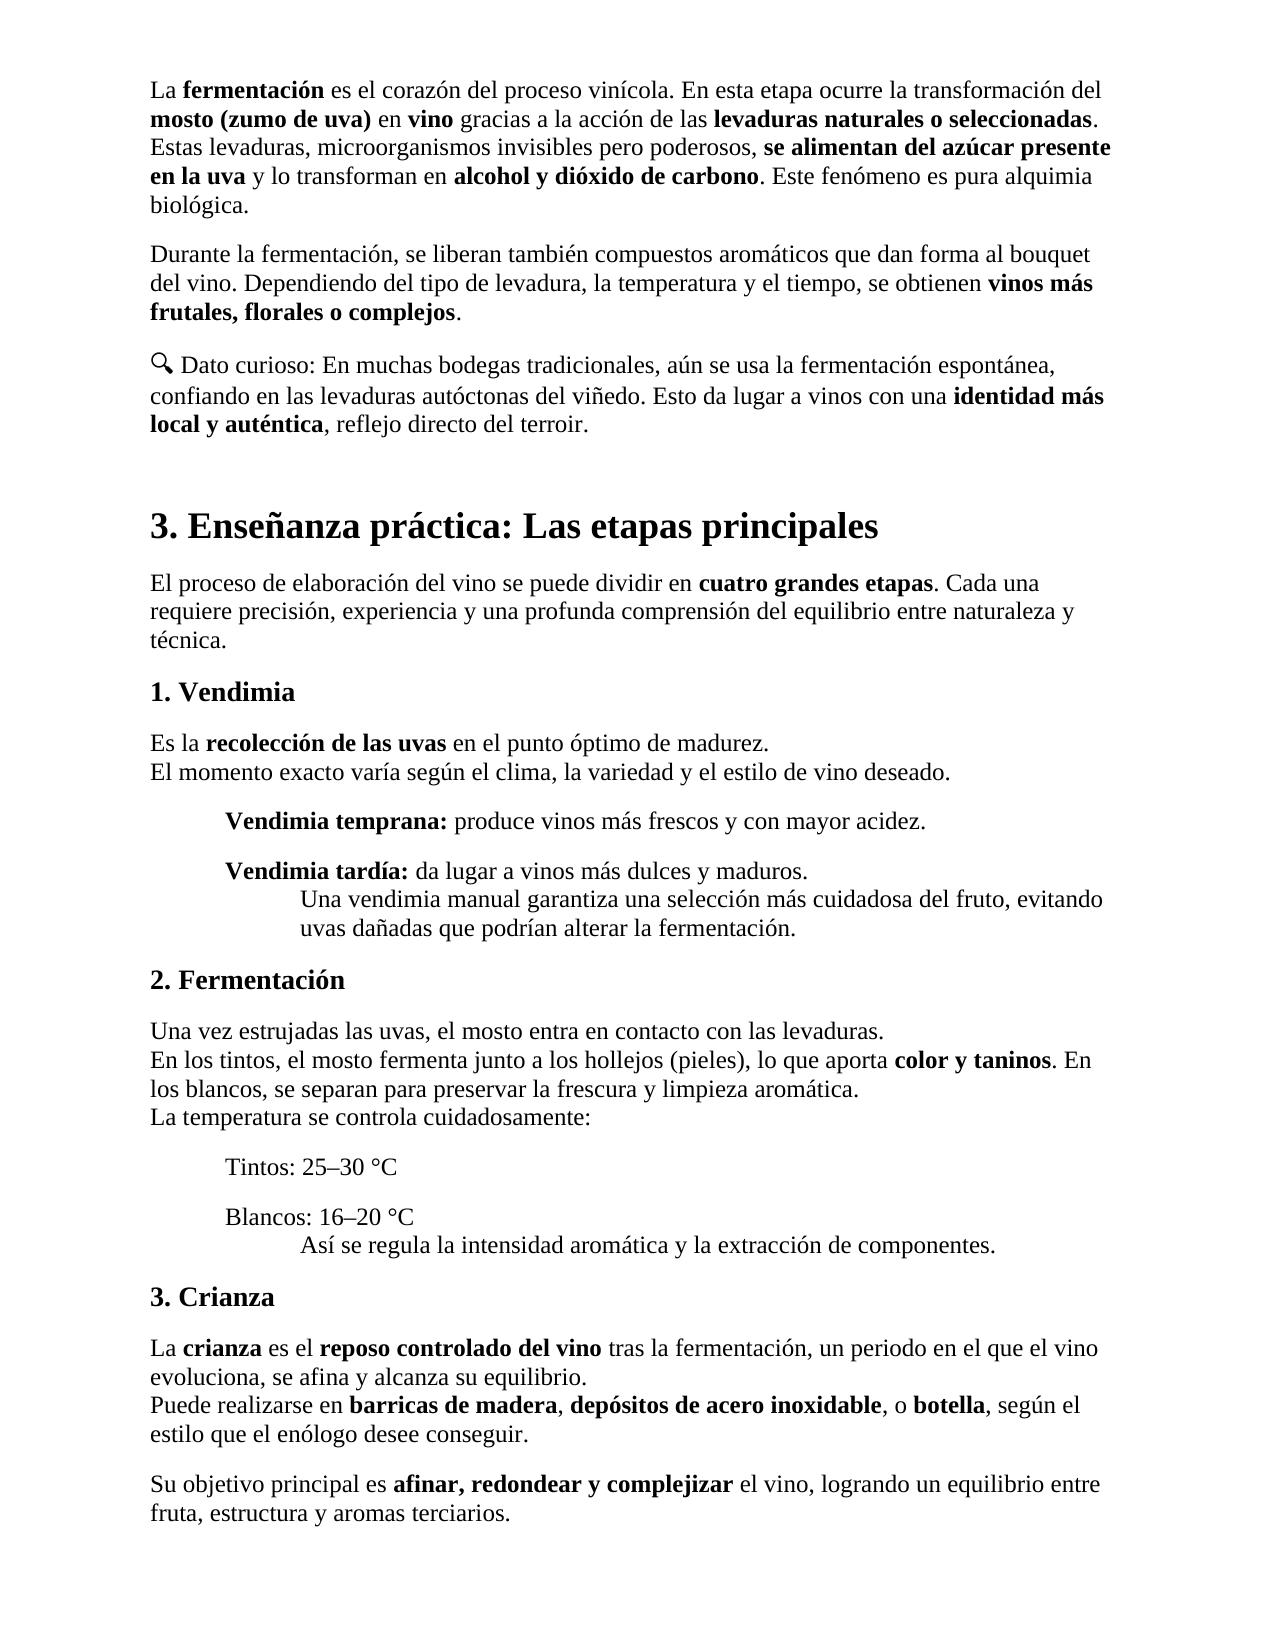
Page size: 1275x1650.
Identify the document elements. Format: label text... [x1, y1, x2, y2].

list Blancos: 16–20 °C Así se regula la intensidad aromática y la extracción de componentes. [187, 1202, 1125, 1259]
text La crianza es el reposo controlado del vino tras la fermentación, un periodo en el que el vino evoluciona, se afina y alcanza su equilibrio. Puede realizarse en barricas de madera, depósitos de acero inoxidable, o botella, según el estilo que el enólogo desee conseguir. [150, 1333, 1125, 1448]
text Es la recolección de las uvas en el punto óptimo de madurez. El momento exacto varía según el clima, la variedad y el estilo de vino deseado. [150, 728, 1125, 785]
text Su objetivo principal es afinar, redondear y complejizar el vino, logrando un equilibrio entre fruta, estructura y aromas terciarios. [150, 1469, 1125, 1526]
text 3. Crianza [150, 1280, 1125, 1312]
text Durante la fermentación, se liberan también compuestos aromáticos que dan forma al bouquet del vino. Dependiendo del tipo de levadura, la temperatura y el tiempo, se obtienen vinos más frutales, florales o complejos. [150, 239, 1125, 326]
text 🔍 Dato curioso: En muchas bodegas tradicionales, aún se usa la fermentación espontánea, confiando en las levaduras autóctonas del viñedo. Esto da lugar a vinos con una identidad más local y auténtica, reflejo directo del terroir. [150, 347, 1125, 438]
list Vendimia tardía: da lugar a vinos más dulces y maduros. Una vendimia manual garantiza una selección más cuidadosa del fruto, evitando uvas dañadas que podrían alterar la fermentación. [187, 856, 1125, 942]
text 1. Vendimia [150, 675, 1125, 707]
text El proceso de elaboración del vino se puede dividir en cuatro grandes etapas. Cada una requiere precisión, experiencia y una profunda comprensión del equilibrio entre naturaleza y técnica. [150, 568, 1125, 654]
text 2. Fermentación [150, 963, 1125, 995]
list Tintos: 25–30 °C [187, 1152, 1125, 1181]
text Una vez estrujadas las uvas, el mosto entra en contacto con las levaduras. En los tintos, el mosto fermenta junto a los hollejos (pieles), lo que aporta color y taninos. En los blancos, se separan para preservar la frescura y limpieza aromática. La temperatura se controla cuidadosamente: [150, 1016, 1125, 1131]
list Vendimia temprana: produce vinos más frescos y con mayor acidez. [187, 806, 1125, 835]
text La fermentación es el corazón del proceso vinícola. En esta etapa ocurre la transformación del mosto (zumo de uva) en vino gracias a la acción de las levaduras naturales o seleccionadas. Estas levaduras, microorganismos invisibles pero poderosos, se alimentan del azúcar presente en la uva y lo transforman en alcohol y dióxido de carbono. Este fenómeno es pura alquimia biológica. [150, 75, 1125, 219]
text 3. Enseñanza práctica: Las etapas principales [150, 504, 1125, 547]
